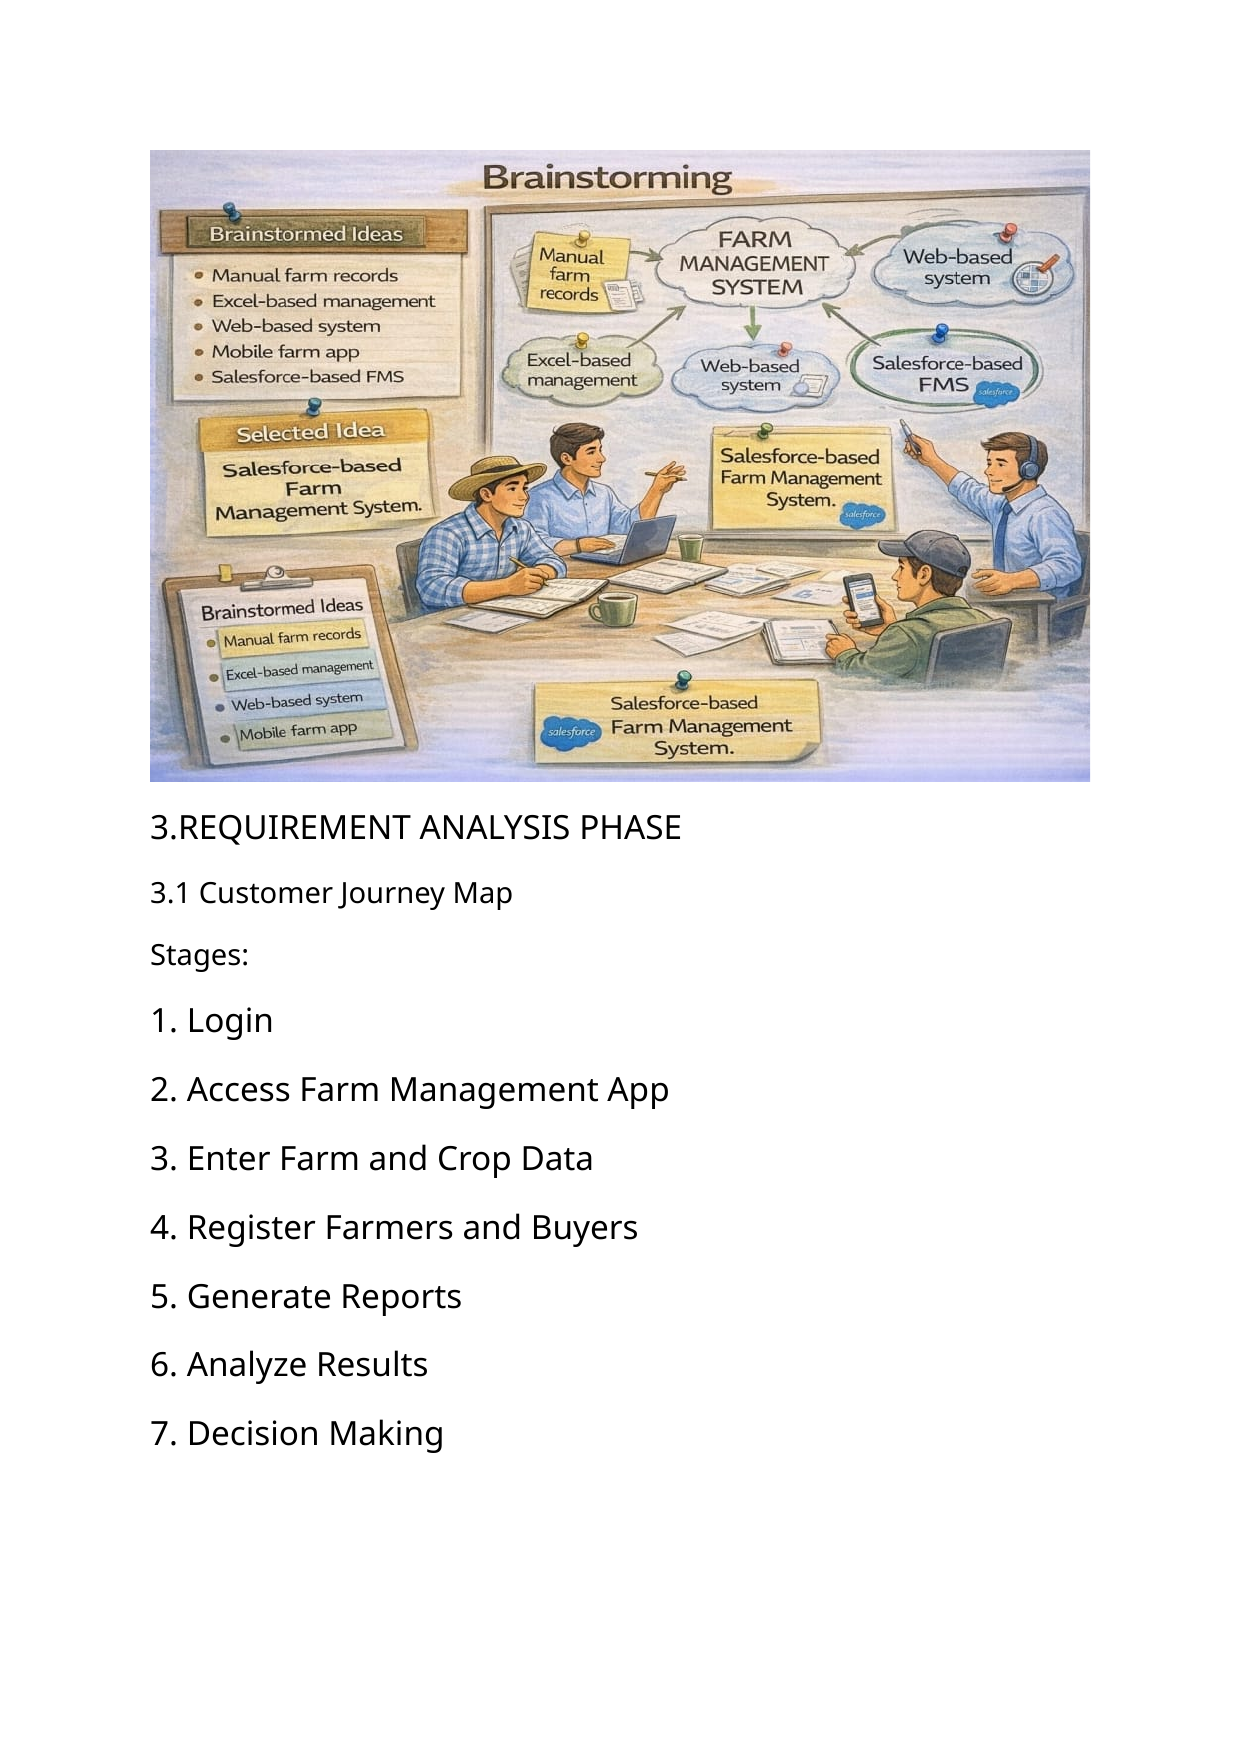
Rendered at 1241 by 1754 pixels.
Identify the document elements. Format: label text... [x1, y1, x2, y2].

text 6. Analyze Results [150, 1341, 1090, 1387]
text 5. Generate Reports [150, 1272, 1090, 1318]
picture [150, 150, 1091, 782]
text 3. Enter Farm and Crop Data [150, 1135, 1090, 1180]
text 7. Decision Making [150, 1410, 1090, 1456]
text 1. Login [150, 997, 1090, 1042]
text Stages: [150, 935, 1090, 974]
text 3.REQUIREMENT ANALYSIS PHASE [150, 803, 1090, 849]
text 4. Register Farmers and Buyers [150, 1203, 1090, 1249]
text 3.1 Customer Journey Map [150, 872, 1090, 912]
text 2. Access Farm Management App [150, 1066, 1090, 1111]
